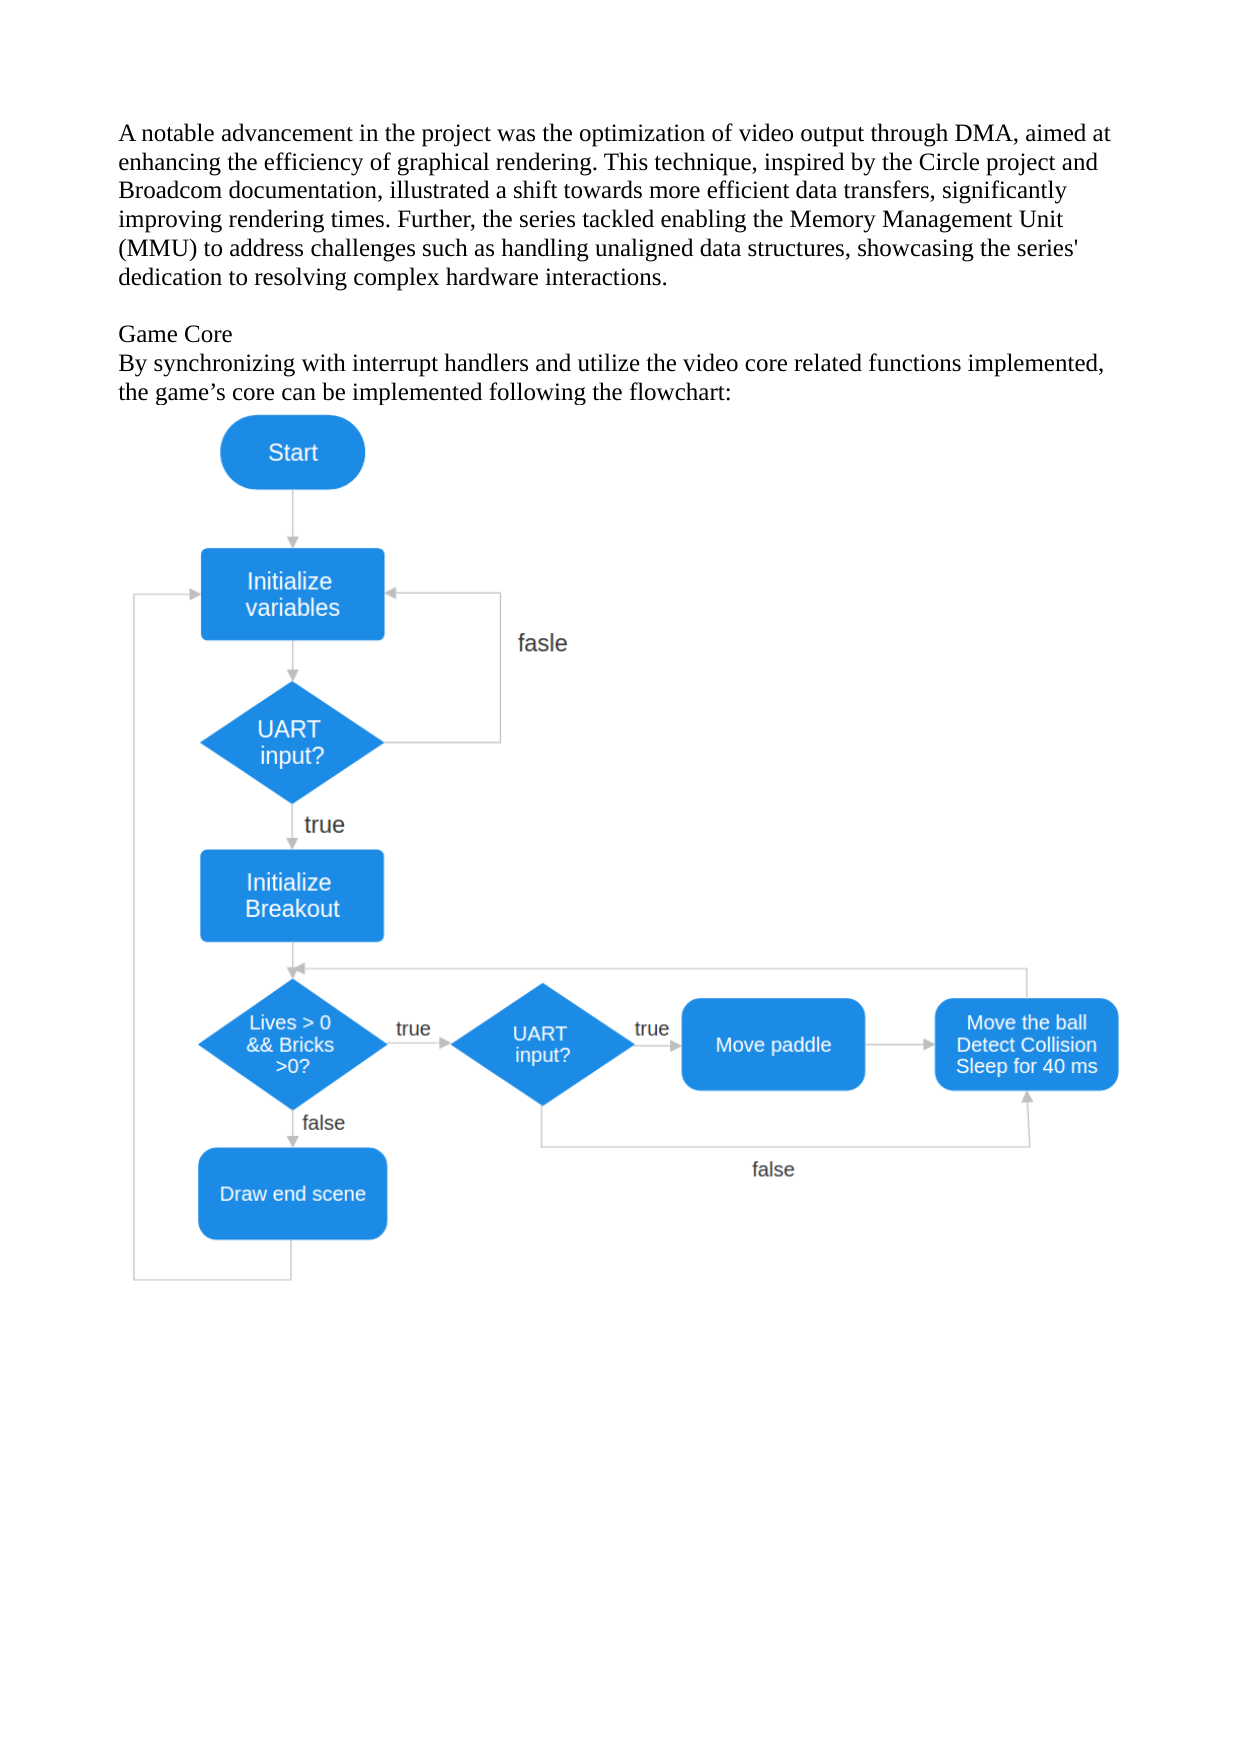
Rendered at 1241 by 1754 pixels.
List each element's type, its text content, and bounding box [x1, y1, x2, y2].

text By synchronizing with interrupt handlers and utilize the video core related functions implemented, the game’s core can be implemented following the flowchart: [118, 348, 1122, 405]
text A notable advancement in the project was the optimization of video output through DMA, aimed at enhancing the efficiency of graphical rendering. This technique, inspired by the Circle project and Broadcom documentation, illustrated a shift towards more efficient data transfers, significantly improving rendering times. Further, the series tackled enabling the Memory Management Unit (MMU) to address challenges such as handling unaligned data structures, showcasing the series' dedication to resolving complex hardware interactions. [118, 118, 1122, 291]
picture [118, 405, 1123, 1289]
text Game Core [118, 319, 1122, 348]
